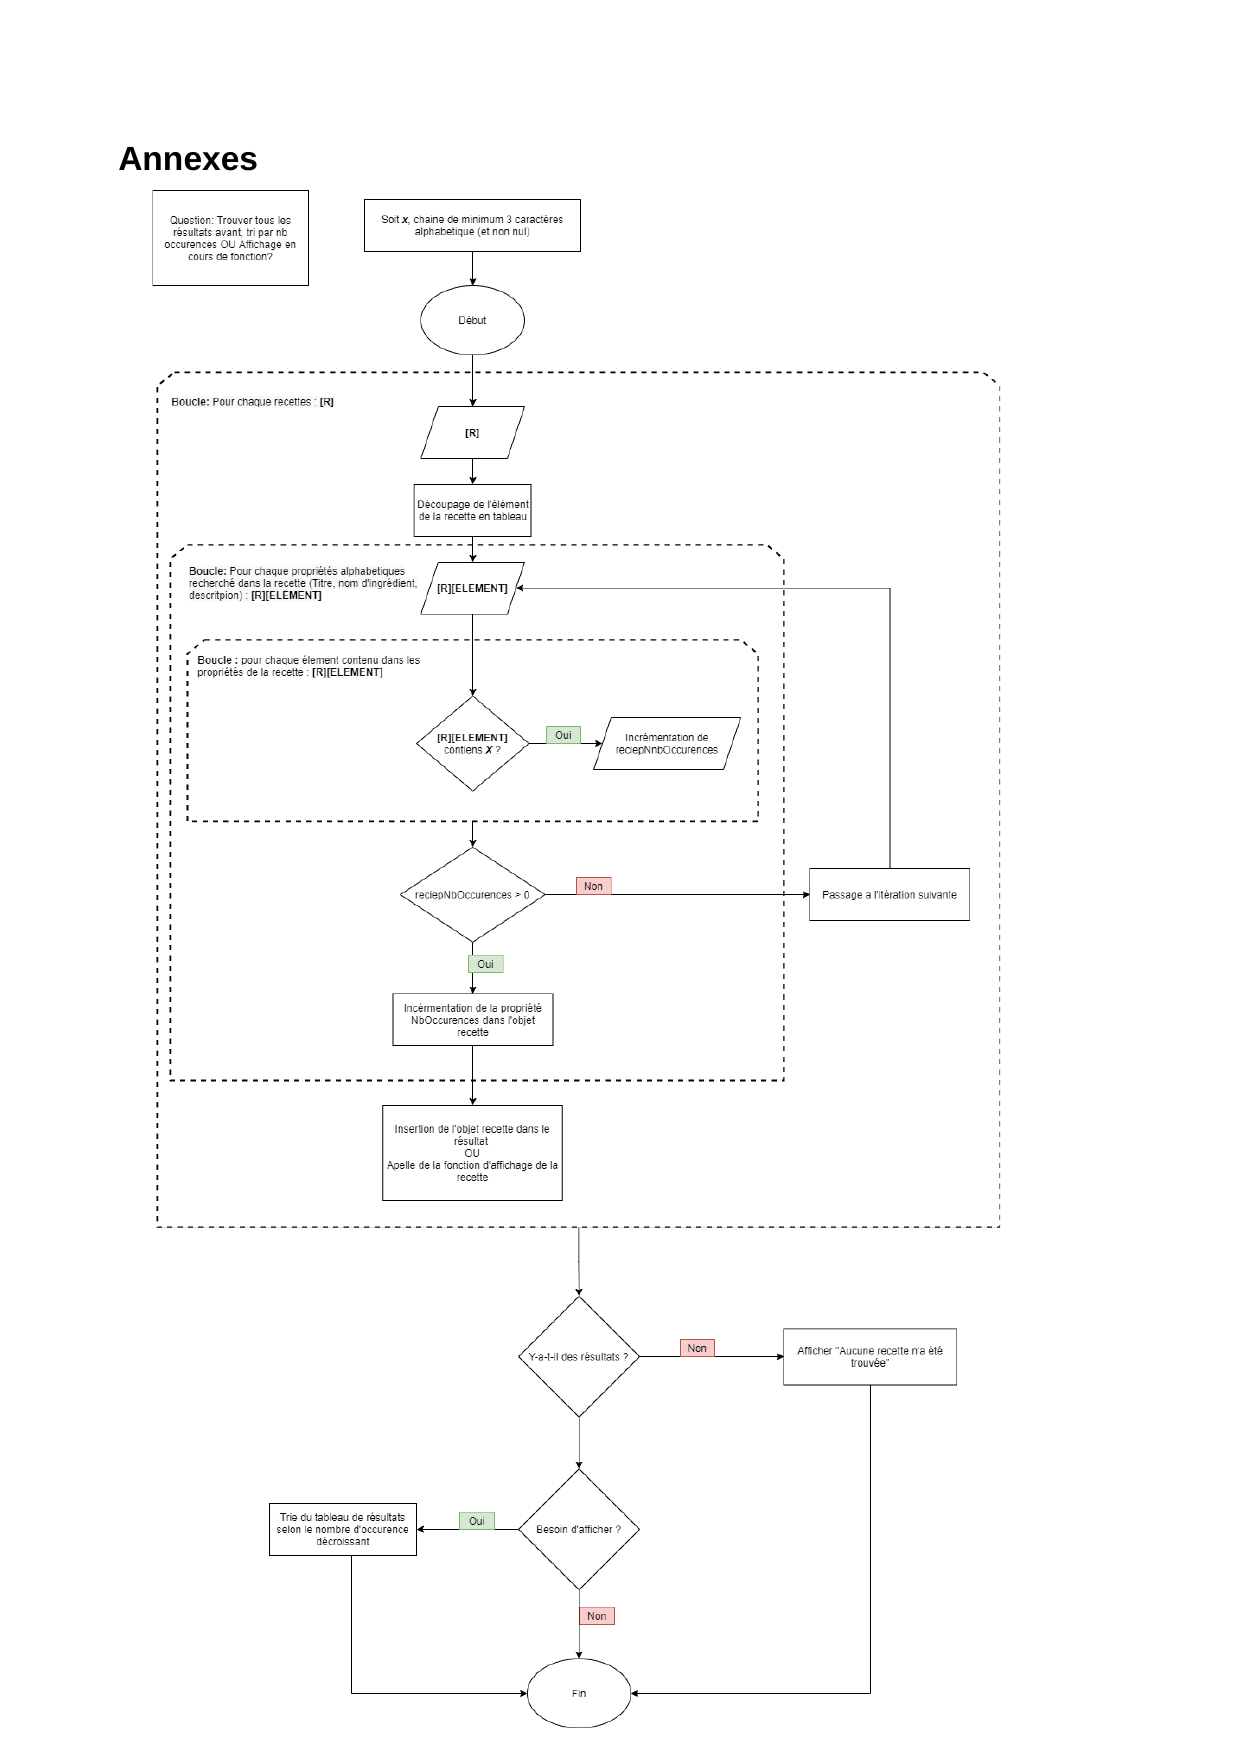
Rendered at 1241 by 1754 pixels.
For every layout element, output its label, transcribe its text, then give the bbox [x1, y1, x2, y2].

subtitle Annexes [118, 139, 1122, 178]
picture [152, 190, 1001, 1728]
